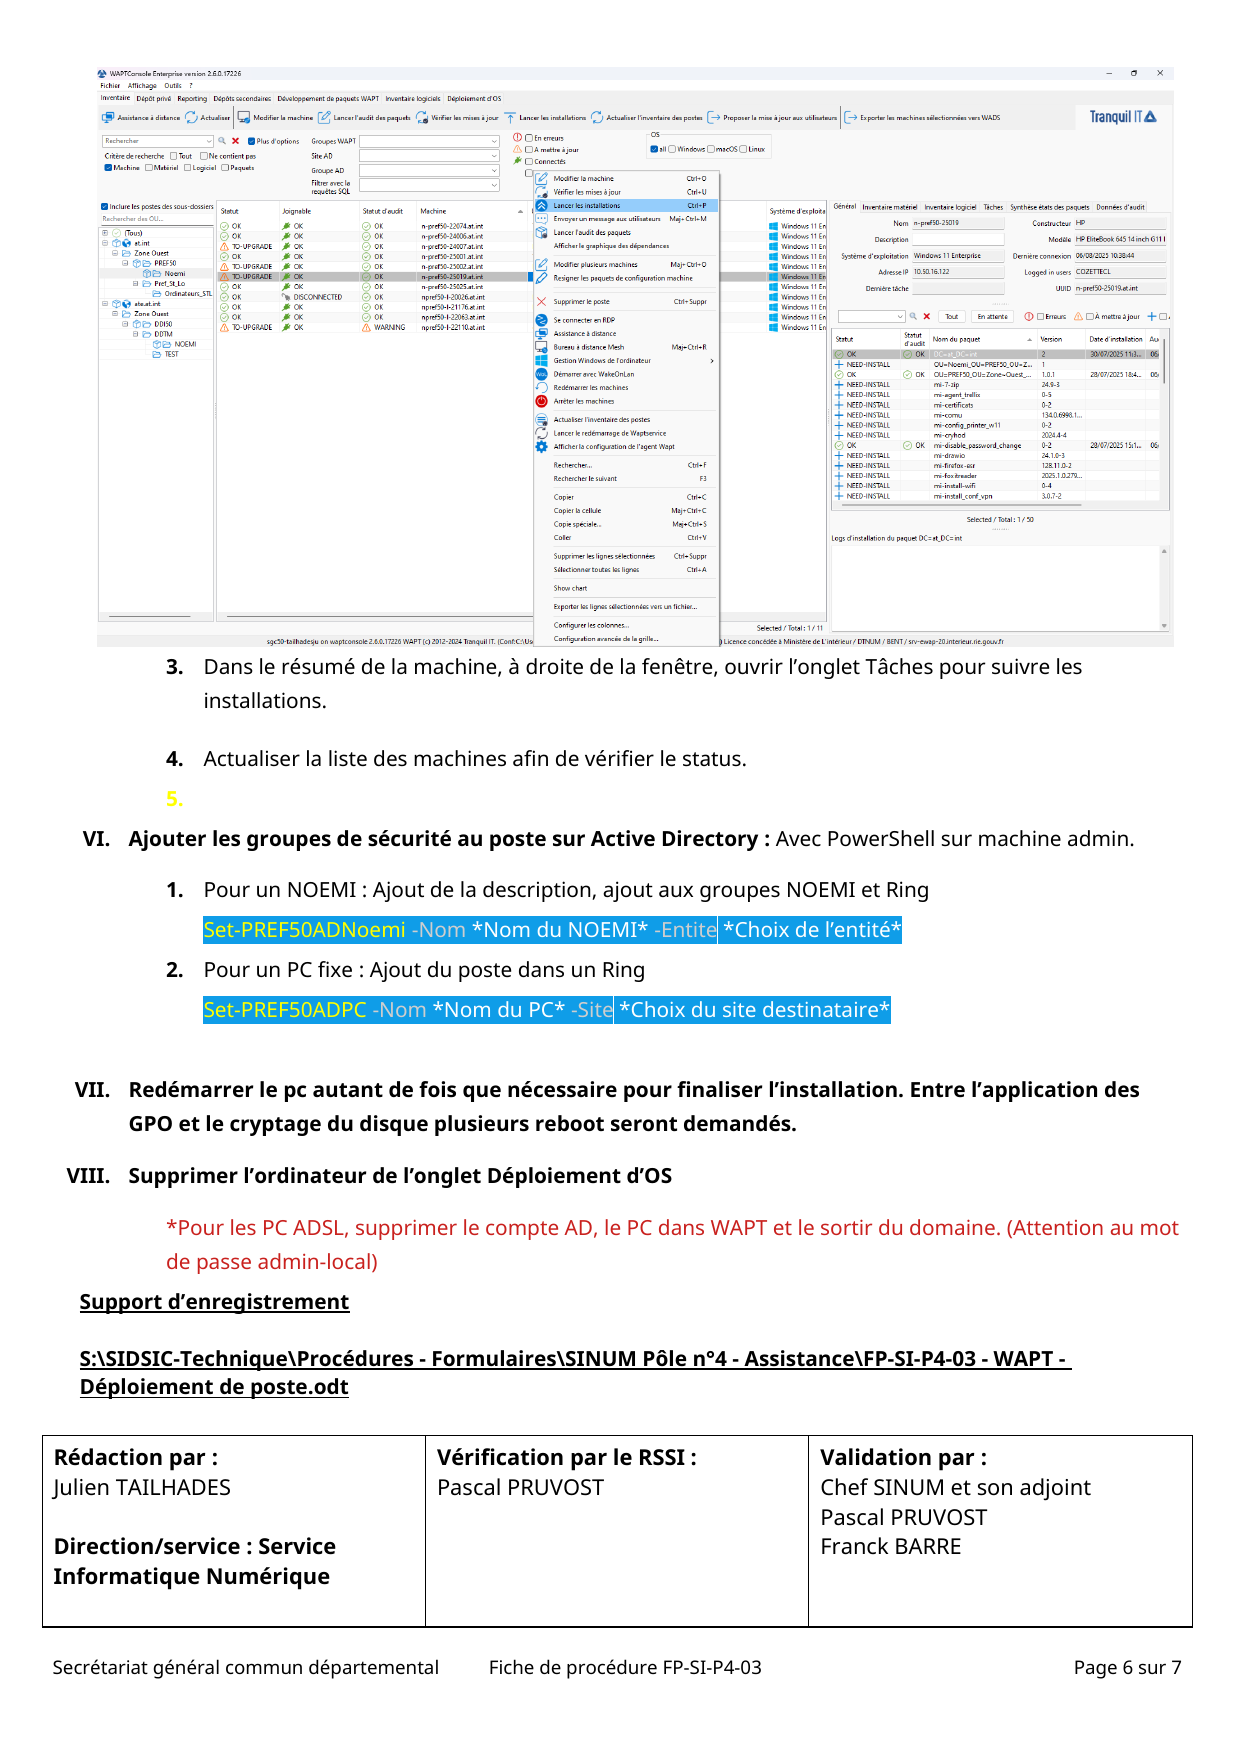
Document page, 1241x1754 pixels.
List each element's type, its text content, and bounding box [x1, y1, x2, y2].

table_cell Champ d’application : SINUM pôle assistance – pôle n°4 Mode d’emploi Préparer le poste : Mettre à jour le BIOS depuis une clé usb. (Hors re mastérisations) Appliquer les paramétrages du BIOS Poste HP : Voir Fiches tirées du site NOEMI Lenovo : Voir Fiches tirées du site NOEMI IMPORTANT : Désactiver SECUREBOOT pour charger l’image. Lancement de WinPE : Accéder au menu de démarrage du BIOS Poste HP : Appuyer sur F9 au démarrage Poste Lenovo : Appuyer sur F12 au démarrage (ou Fn+F12) Poste DELL : Appuyer sur F12 au démarrage SOIT par PXE : IPV4 pour un déploiement IPXE OU par clé usb bootable contenant l’image WADS Résultat : L’ordinateur cible va se connecter au serveur de déploiement : Nommage du Poste : Une fois l’image chargée l’interface de masterisation est fonctionnelle. Entrer le nom de votre pc suivant la nomenclature mise en place : X-Entité-AASSS X = N pour un Noemi, W pour un PC fixe Entité = PREF50 / DDTM50 / DDPP50 / DDETS50 AA = Deux derniers chiffres de l’année présente sur l’étiquette d’inventaire. SSS = Trois derniers chiffres de l’étiquette du numéro d’inventaire. Exemple d’un NOEMI en préfecture ayant une étiquette 2025.NOEMIEPC05.0025 : N-PREF50-25025 Valider. Configuration du déploiement : Se rendre sur la console WAPT Ouvrir l’onglet déploiement d’OS et Actualiser la liste Clic droit sur la ligne de votre poste cible. Sélectionner la configuration parmi les suivantes : zo-W11-23h2-base : Pour les pc adsl* zo-noemi : Pour les NOEMI zo-workstation : Pour les TINY Choisir manuellement le paquet de pilotes. Préparer le Djoin Actualiser puis choisir un contrôleur de domaine dans le menu déroulant. Se connecter avec son compte admin (si le compte proposé n’est pas admin) Si le poste est déjà dans l’AD régler ce paramètre sur Overwrite Chercher l’OU de réception. Enfin, Enregistrer pour ajouter le poste à l’AD. Cas particulier : Si le PC existe déjà dans l’onglet Inventaire, il faut le supprimer ou utiliser la fonction « Exporter les machines sélectionnées vers WADS ». Démarrer le déploiement : Clic droit sur Démarrer le déploiement Sur le poste cible, cliquer sur *Retry Deployment* L’installation se lance : Optionnel : Préparer le paquet de la machine : Par défaut un paquet d’application est affecté à l’OU dans WAPT, il est possible d’ajouter un paquet à la machine au besoin. Exemple : Paquet d’une version spécifique du logiciel QGIS. Finalisation de l’installation: Une fois l’installation de l’OS terminée : Redémarrer et réactivé SECUREBOOT Dans l’onglet Inventaire, actualiser la liste puis clic droit sur la machine pour lancer les installations Dans le résumé de la machine, à droite de la fenêtre, ouvrir l’onglet Tâches pour suivre les installations. Actualiser la liste des machines afin de vérifier le status. Ajouter les groupes de sécurité au poste sur Active Directory : Avec PowerShell sur machine admin. Pour un NOEMI : Ajout de la description, ajout aux groupes NOEMI et Ring Set-PREF50ADNoemi -Nom *Nom du NOEMI* -Entite *Choix de l’entité* Pour un PC fixe : Ajout du poste dans un Ring Set-PREF50ADPC -Nom *Nom du PC* -Site *Choix du site destinataire* Redémarrer le pc autant de fois que nécessaire pour finaliser l’installation. Entre l’application des GPO et le cryptage du disque plusieurs reboot seront demandés. Supprimer l’ordinateur de l’onglet Déploiement d’OS *Pour les PC ADSL, supprimer le compte AD, le PC dans WAPT et le sortir du domaine. (Attention au mot de passe admin-local) Support d’enregistrement S:\SIDSIC-Technique\Procédures - Formulaires\SINUM Pôle n°4 - Assistance\FP-SI-P4-03 - WAPT - Déploiement de poste.odt [42, 59, 1193, 1435]
table_cell Validation par : Chef SINUM et son adjoint Pascal PRUVOST Franck BARRE [809, 1436, 1192, 1626]
table_cell Vérification par le RSSI : Pascal PRUVOST [426, 1436, 808, 1626]
table_cell Rédaction par : Julien TAILHADES Direction/service : Service Informatique Numérique [43, 1436, 425, 1626]
picture [97, 67, 1174, 647]
